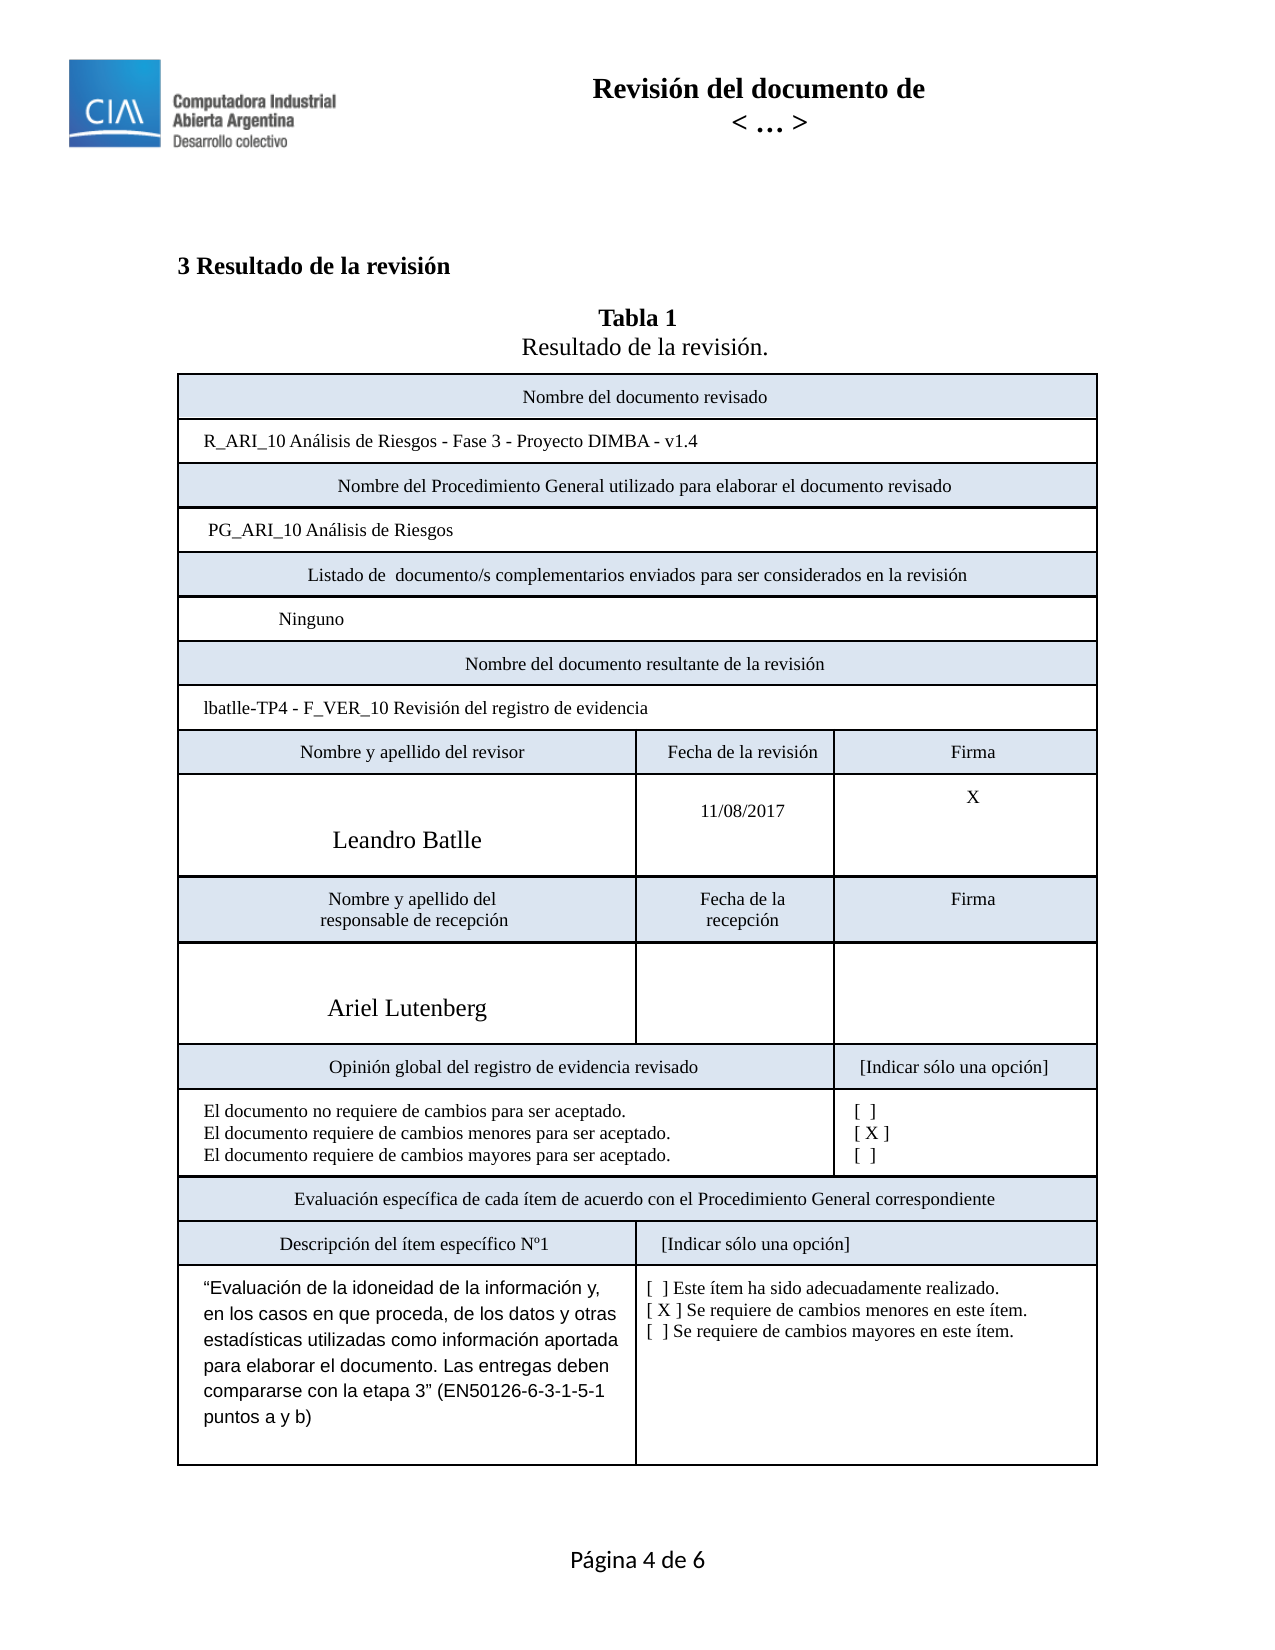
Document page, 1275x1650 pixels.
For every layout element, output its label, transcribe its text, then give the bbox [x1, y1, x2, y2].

table_cell Opinión global del registro de evidencia revisado [179, 1045, 833, 1088]
table_header Nombre del documento revisado [179, 375, 1096, 417]
table_cell 11/08/2017 [637, 775, 833, 875]
table_cell Nombre y apellido del revisor [179, 731, 635, 773]
table_cell [637, 944, 833, 1043]
table_cell PG_ARI_10 Análisis de Riesgos [179, 509, 1096, 551]
table_cell R_ARI_10 Análisis de Riesgos - Fase 3 - Proyecto DIMBA - v1.4 [179, 420, 1096, 462]
table_cell lbatlle-TP4 - F_VER_10 Revisión del registro de evidencia [179, 686, 1096, 729]
table_cell [ ] Este ítem ha sido adecuadamente realizado. [ X ] Se requiere de cambios menores en este ítem. [ ] Se requiere de cambios mayores en este ítem. [637, 1266, 1096, 1464]
table_cell Leandro Batlle [179, 775, 635, 875]
table_cell Nombre del Procedimiento General utilizado para elaborar el documento revisado [179, 464, 1096, 506]
table_cell Fecha de la recepción [637, 878, 833, 941]
table_cell X [835, 775, 1096, 875]
table_cell Fecha de la revisión [637, 731, 833, 773]
picture [66, 53, 362, 156]
subtitle Resultado de la revisión. [192, 332, 1098, 361]
table_cell [Indicar sólo una opción] [637, 1222, 1096, 1264]
table_cell Listado de documento/s complementarios enviados para ser considerados en la revisión [179, 553, 1096, 595]
table_cell El documento no requiere de cambios para ser aceptado. El documento requiere de cambios menores para ser aceptado. El documento requiere de cambios mayores para ser aceptado. [179, 1090, 833, 1175]
table_cell “Evaluación de la idoneidad de la información y, en los casos en que proceda, de los datos y otras estadísticas utilizadas como información aportada para elaborar el documento. Las entregas deben compararse con la etapa 3” (EN50126-6-3-1-5-1 puntos a y b) [179, 1266, 635, 1464]
table_cell Firma [835, 731, 1096, 773]
table_cell Ninguno [179, 598, 1096, 640]
table_cell Ariel Lutenberg [179, 944, 635, 1043]
table_cell Firma [835, 878, 1096, 941]
table_cell Nombre y apellido del responsable de recepción [179, 878, 635, 941]
table_cell Descripción del ítem específico Nº1 [179, 1222, 635, 1264]
table_cell [ ] [ X ] [ ] [835, 1090, 1096, 1175]
table_cell [835, 944, 1096, 1043]
subtitle 3 Resultado de la revisión [177, 251, 1098, 280]
subtitle Tabla 1 [177, 303, 1098, 332]
table_cell [Indicar sólo una opción] [835, 1045, 1096, 1088]
table_cell Evaluación específica de cada ítem de acuerdo con el Procedimiento General correspondiente [179, 1178, 1096, 1220]
table_cell Nombre del documento resultante de la revisión [179, 642, 1096, 684]
